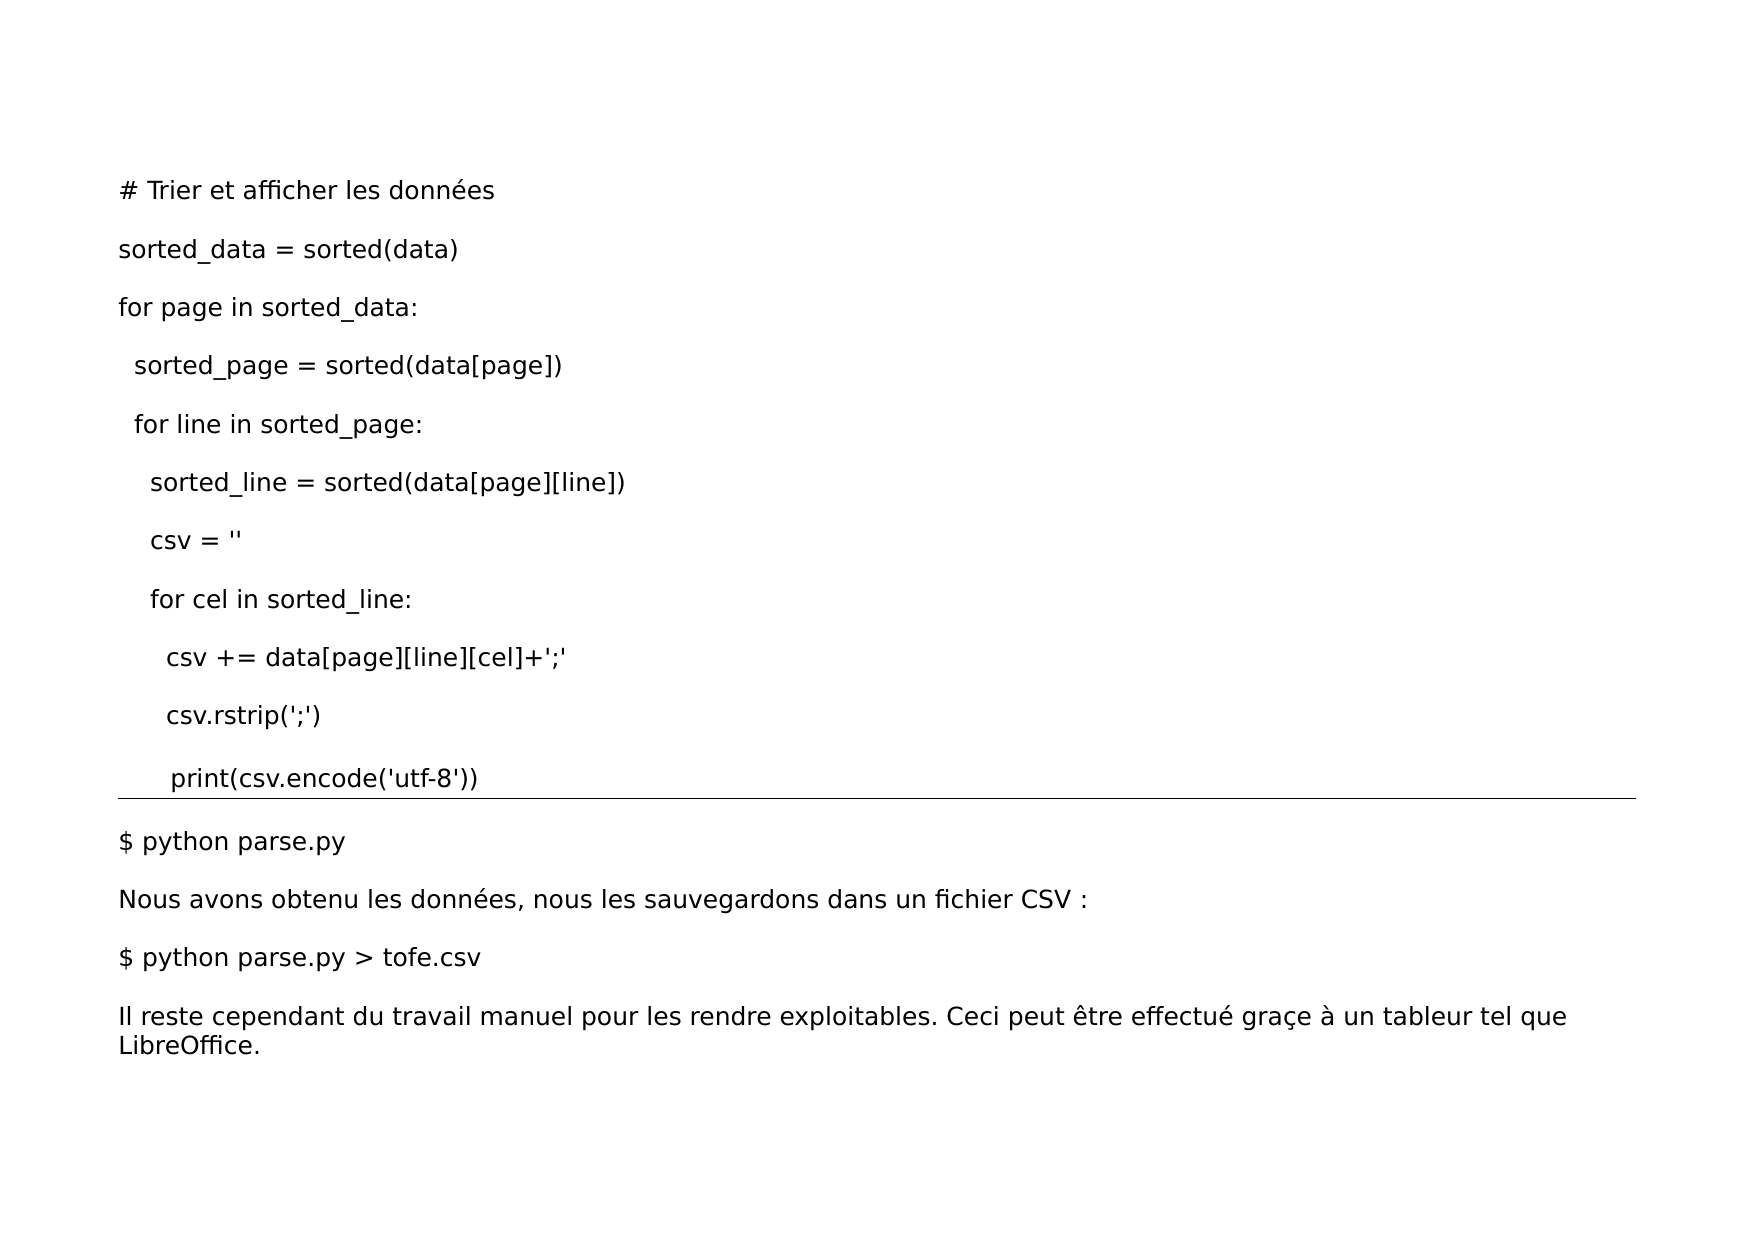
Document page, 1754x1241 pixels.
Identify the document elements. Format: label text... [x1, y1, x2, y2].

text csv.rstrip(';') [118, 701, 1636, 731]
text $ python parse.py [118, 827, 1636, 856]
text for line in sorted_page: [118, 410, 1636, 439]
text # Trier et afficher les données [118, 176, 1636, 206]
text Nous avons obtenu les données, nous les sauvegardons dans un fichier CSV : [118, 885, 1636, 914]
text sorted_line = sorted(data[page][line]) [118, 468, 1636, 497]
text for page in sorted_data: [118, 293, 1636, 322]
text csv = '' [118, 526, 1636, 556]
text $ python parse.py > tofe.csv [118, 944, 1636, 973]
text Il reste cependant du travail manuel pour les rendre exploitables. Ceci peut être effectué graçe à un tableur tel que LibreOffice. [118, 1002, 1636, 1060]
text sorted_data = sorted(data) [118, 235, 1636, 264]
text sorted_page = sorted(data[page]) [118, 351, 1636, 381]
text csv += data[page][line][cel]+';' [118, 643, 1636, 672]
text for cel in sorted_line: [118, 585, 1636, 614]
text print(csv.encode('utf-8')) [118, 760, 1636, 798]
